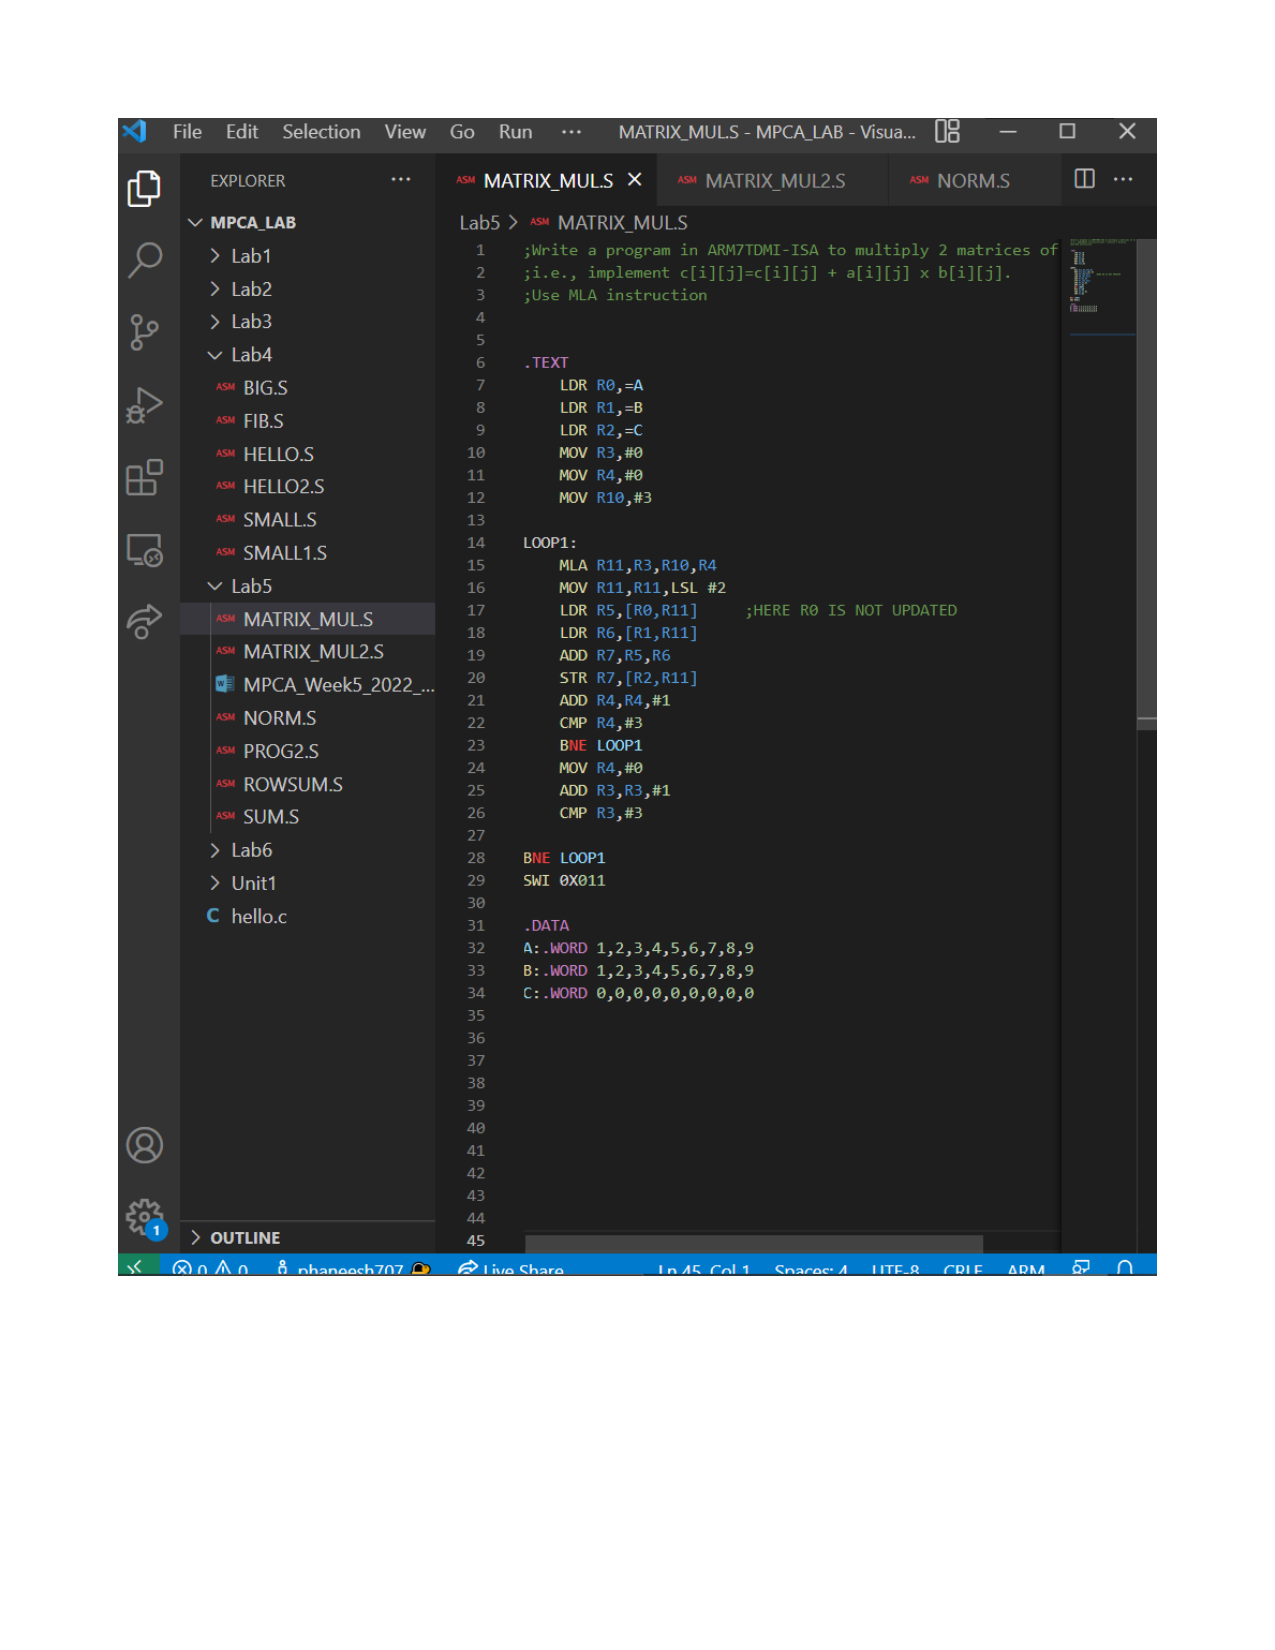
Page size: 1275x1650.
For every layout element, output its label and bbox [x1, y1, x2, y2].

picture [118, 118, 1157, 1276]
